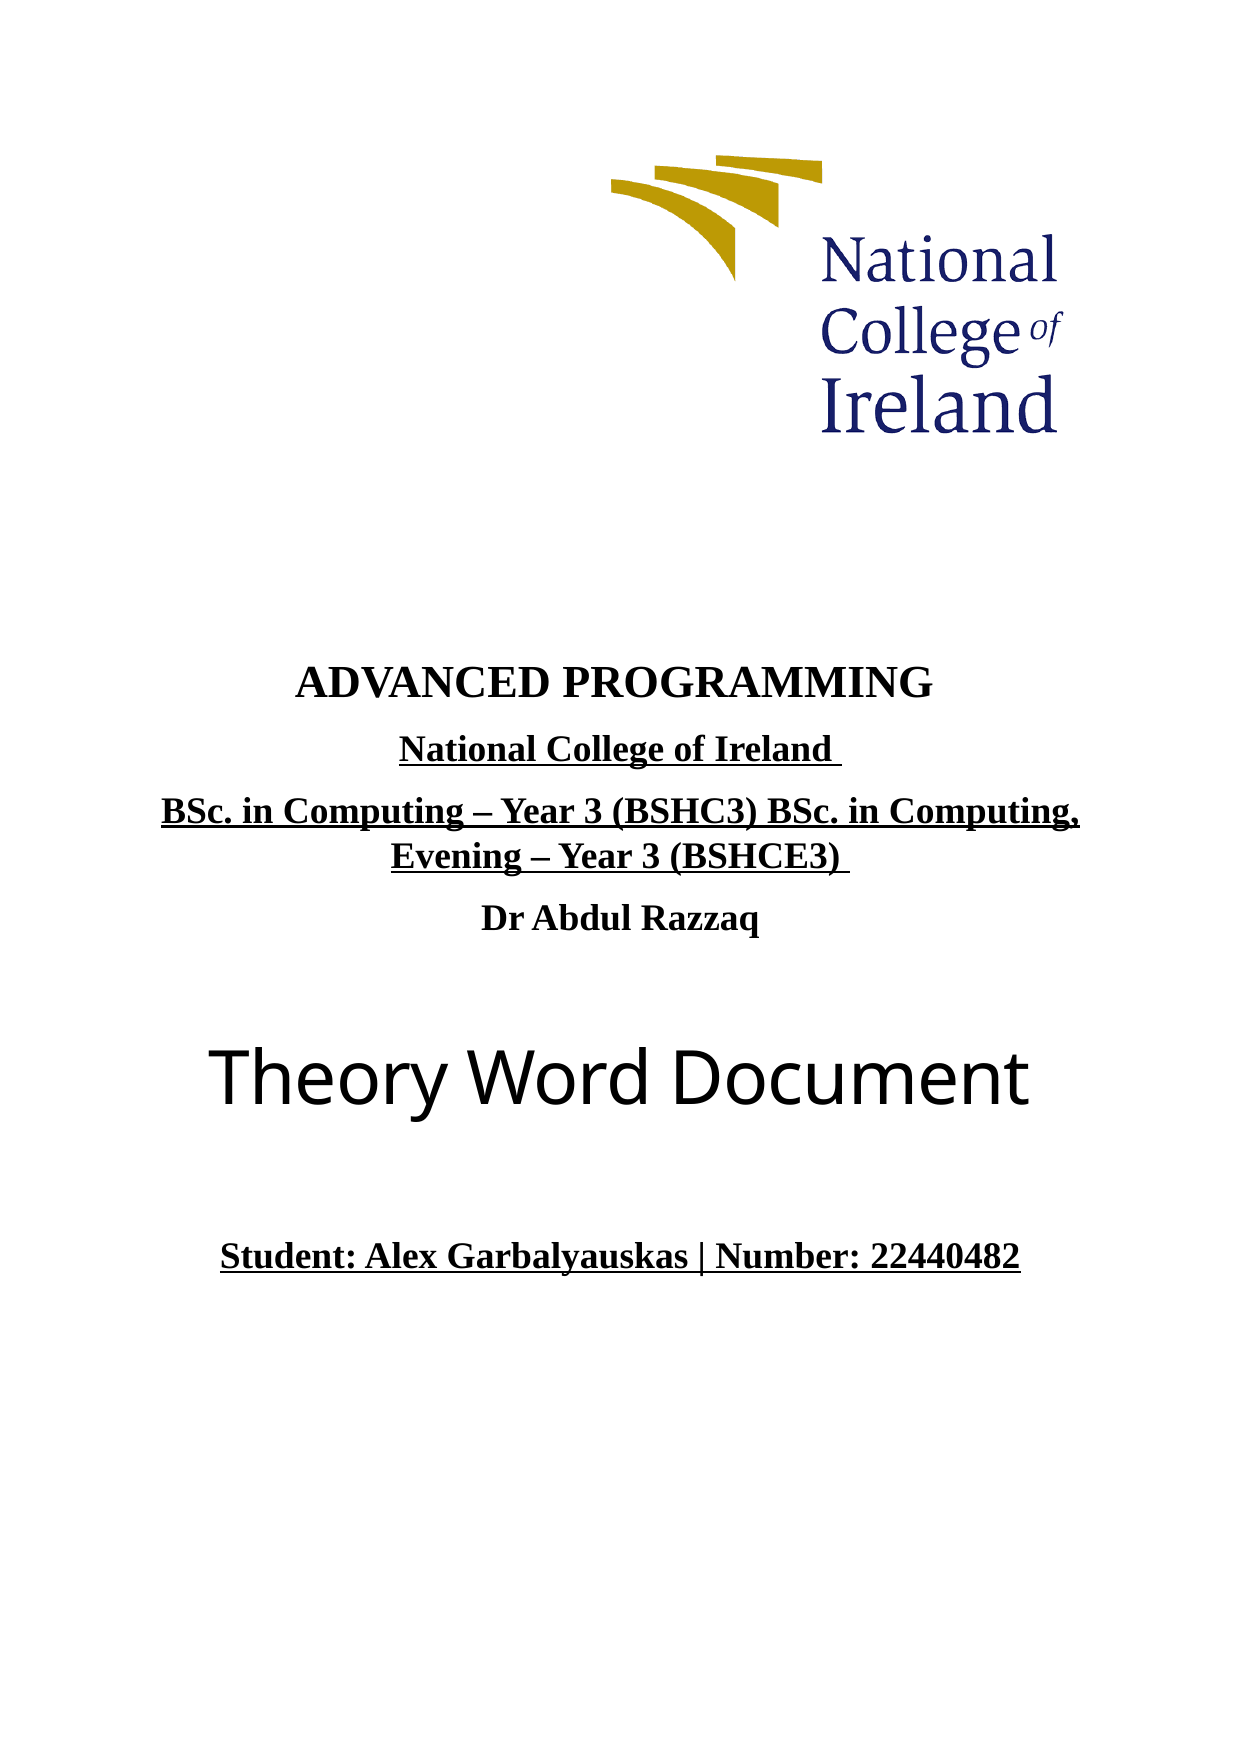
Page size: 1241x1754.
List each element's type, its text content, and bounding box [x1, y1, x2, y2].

text Student: Alex Garbalyauskas | Number: 22440482 [150, 1234, 1090, 1277]
text BSc. in Computing – Year 3 (BSHC3) BSc. in Computing, Evening – Year 3 (BSHCE3) [150, 788, 1090, 877]
text Dr Abdul Razzaq [150, 895, 1090, 938]
title Theory Word Document [150, 1024, 1090, 1126]
text National College of Ireland [150, 726, 1090, 769]
text ADVANCED PROGRAMMING [150, 654, 1090, 707]
